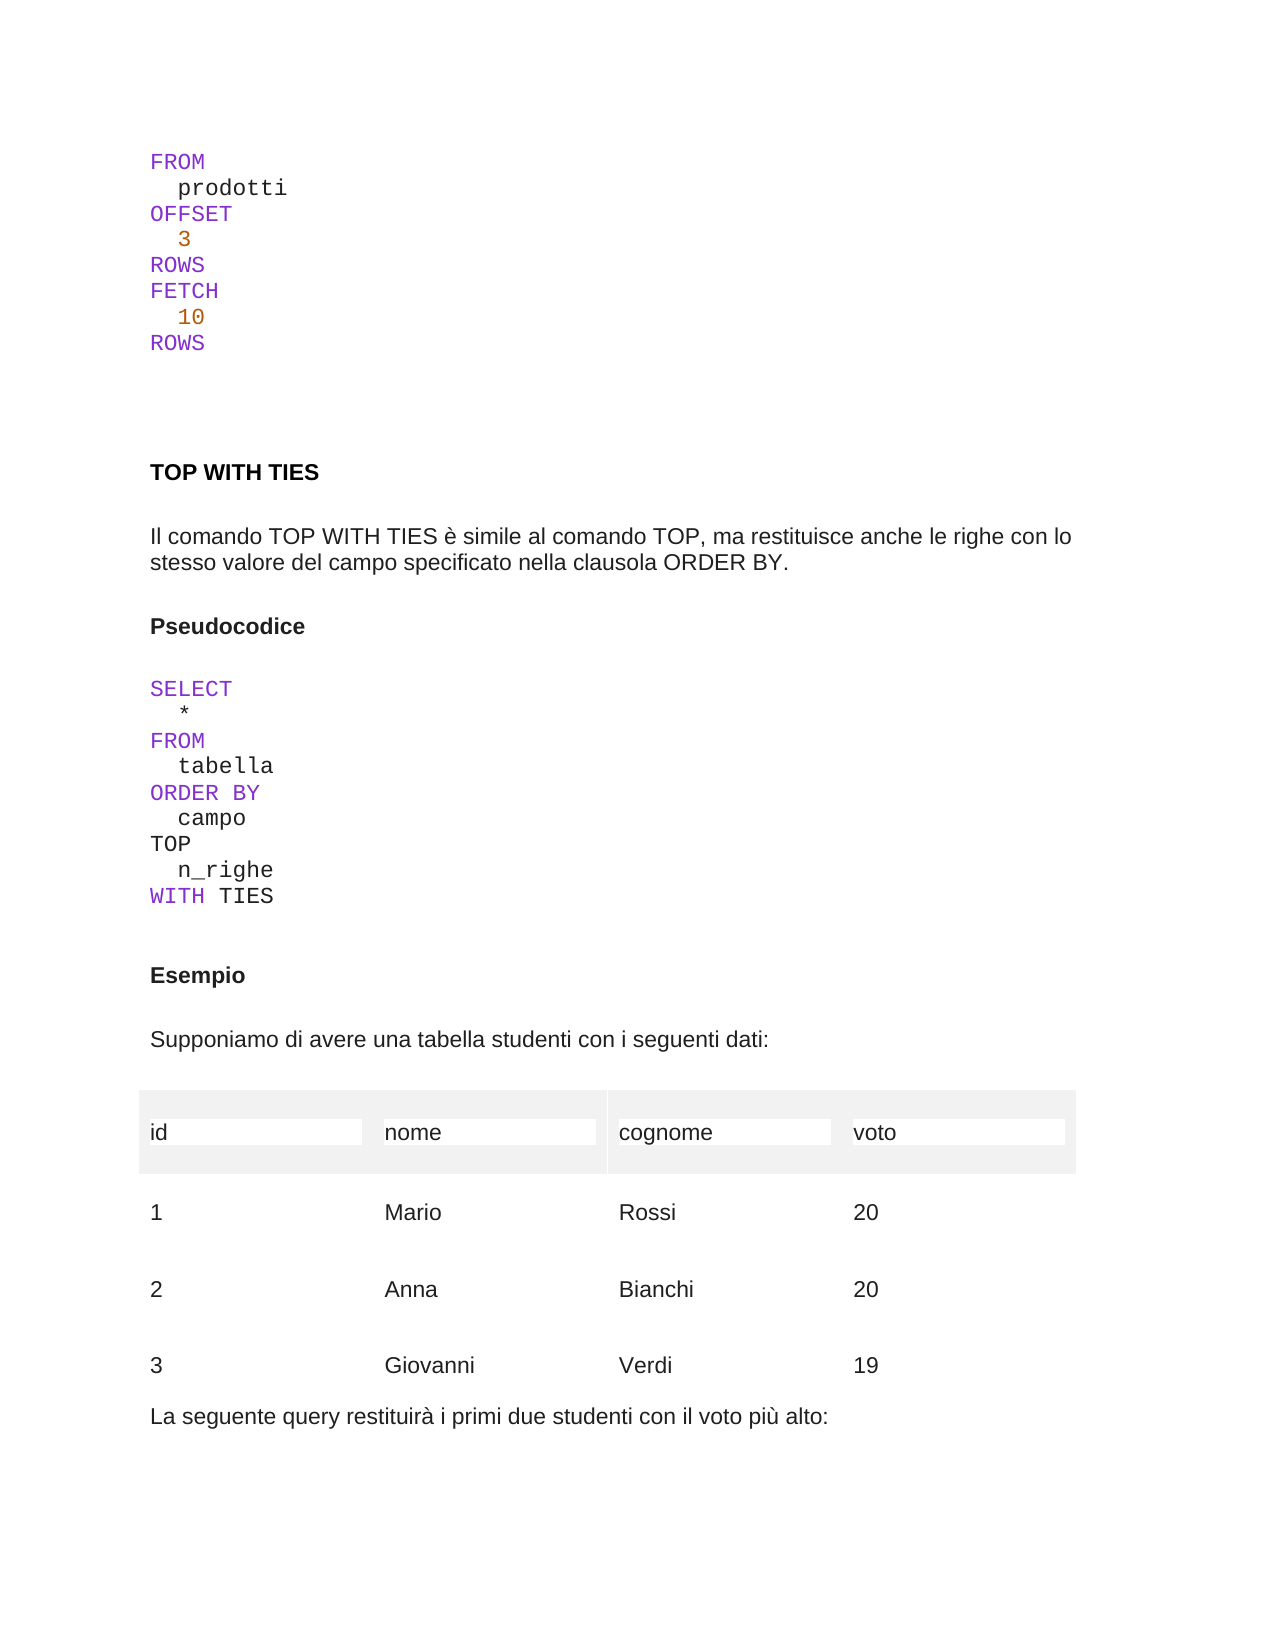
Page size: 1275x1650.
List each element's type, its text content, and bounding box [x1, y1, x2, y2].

table_header voto [842, 1090, 1076, 1174]
subtitle TOP WITH TIES [150, 459, 1087, 486]
table_cell Rossi [608, 1174, 842, 1251]
table_cell 19 [842, 1327, 1076, 1403]
table_cell Mario [373, 1174, 607, 1251]
table_header id [139, 1090, 373, 1174]
table_cell 20 [842, 1251, 1076, 1327]
text Il comando TOP WITH TIES è simile al comando TOP, ma restituisce anche le righe con lo stesso valore del campo specificato nella clausola ORDER BY. [150, 523, 1087, 576]
table_cell 3 [139, 1327, 373, 1403]
text Supponiamo di avere una tabella studenti con i seguenti dati: [150, 1026, 1087, 1053]
table_cell 20 [842, 1174, 1076, 1251]
table_cell Giovanni [373, 1327, 607, 1403]
table_cell 2 [139, 1251, 373, 1327]
text SELECT * FROM tabella ORDER BY campo TOP n_righe WITH TIES [150, 677, 1087, 911]
table_cell Bianchi [608, 1251, 842, 1327]
text La seguente query restituirà i primi due studenti con il voto più alto: [150, 1403, 1087, 1429]
text Esempio [150, 962, 1087, 989]
table_cell Verdi [608, 1327, 842, 1403]
table_header cognome [608, 1090, 842, 1174]
table_header nome [373, 1090, 607, 1174]
text FROM prodotti OFFSET 3 ROWS FETCH 10 ROWS [150, 150, 1087, 384]
table_cell Anna [373, 1251, 607, 1327]
text Pseudocodice [150, 613, 1087, 639]
table_cell 1 [139, 1174, 373, 1251]
